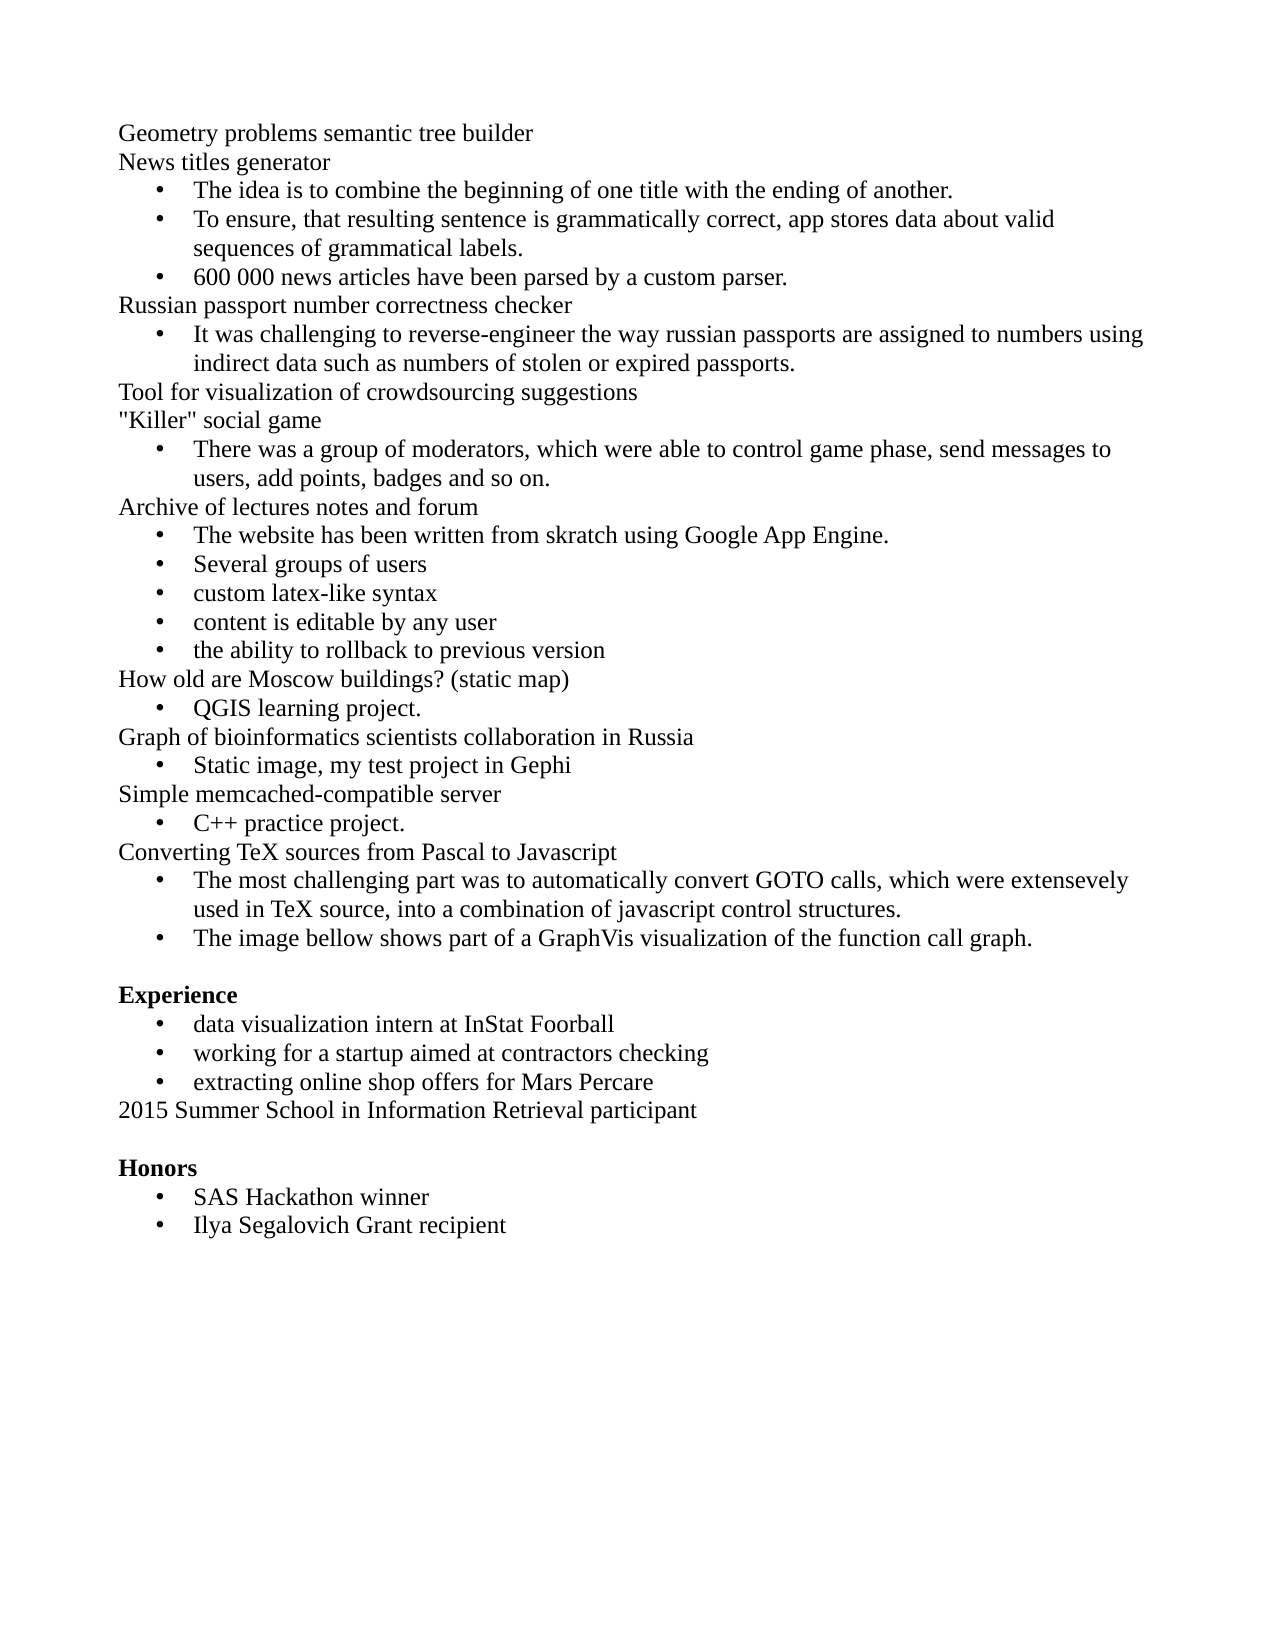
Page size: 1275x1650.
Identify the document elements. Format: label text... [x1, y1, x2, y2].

list extracting online shop offers for Mars Percare [156, 1067, 1157, 1096]
list To ensure, that resulting sentence is grammatically correct, app stores data about valid sequences of grammatical labels. [156, 204, 1157, 262]
list QGIS learning project. [156, 693, 1157, 722]
text "Killer" social game [118, 406, 1157, 434]
list The website has been written from skratch using Google App Engine. [156, 521, 1157, 549]
list Ilya Segalovich Grant recipient [156, 1211, 1157, 1239]
text Tool for visualization of crowdsourcing suggestions [118, 377, 1157, 406]
text Archive of lectures notes and forum [118, 492, 1157, 521]
text Graph of bioinformatics scientists collaboration in Russia [118, 722, 1157, 751]
list C++ practice project. [156, 808, 1157, 837]
list custom latex-like syntax [156, 578, 1157, 607]
text Experience [118, 981, 1157, 1009]
list working for a startup aimed at contractors checking [156, 1038, 1157, 1067]
list Static image, my test project in Gephi [156, 751, 1157, 779]
text Converting TeX sources from Pascal to Javascript [118, 837, 1157, 866]
list 600 000 news articles have been parsed by a custom parser. [156, 262, 1157, 291]
text 2015 Summer School in Information Retrieval participant [118, 1096, 1157, 1124]
text Honors [118, 1153, 1157, 1182]
text How old are Moscow buildings? (static map) [118, 664, 1157, 693]
list SAS Hackathon winner [156, 1182, 1157, 1211]
list There was a group of moderators, which were able to control game phase, send messages to users, add points, badges and so on. [156, 434, 1157, 492]
list The image bellow shows part of a GraphVis visualization of the function call graph. [156, 923, 1157, 952]
list The idea is to combine the beginning of one title with the ending of another. [156, 176, 1157, 204]
list content is editable by any user [156, 607, 1157, 636]
text Russian passport number correctness checker [118, 291, 1157, 319]
list The most challenging part was to automatically convert GOTO calls, which were extensevely used in TeX source, into a combination of javascript control structures. [156, 866, 1157, 923]
list It was challenging to reverse-engineer the way russian passports are assigned to numbers using indirect data such as numbers of stolen or expired passports. [156, 319, 1157, 377]
text Geometry problems semantic tree builder [118, 118, 1157, 147]
list Several groups of users [156, 549, 1157, 578]
list the ability to rollback to previous version [156, 636, 1157, 664]
list data visualization intern at InStat Foorball [156, 1009, 1157, 1038]
text News titles generator [118, 147, 1157, 176]
text Simple memcached-compatible server [118, 779, 1157, 808]
